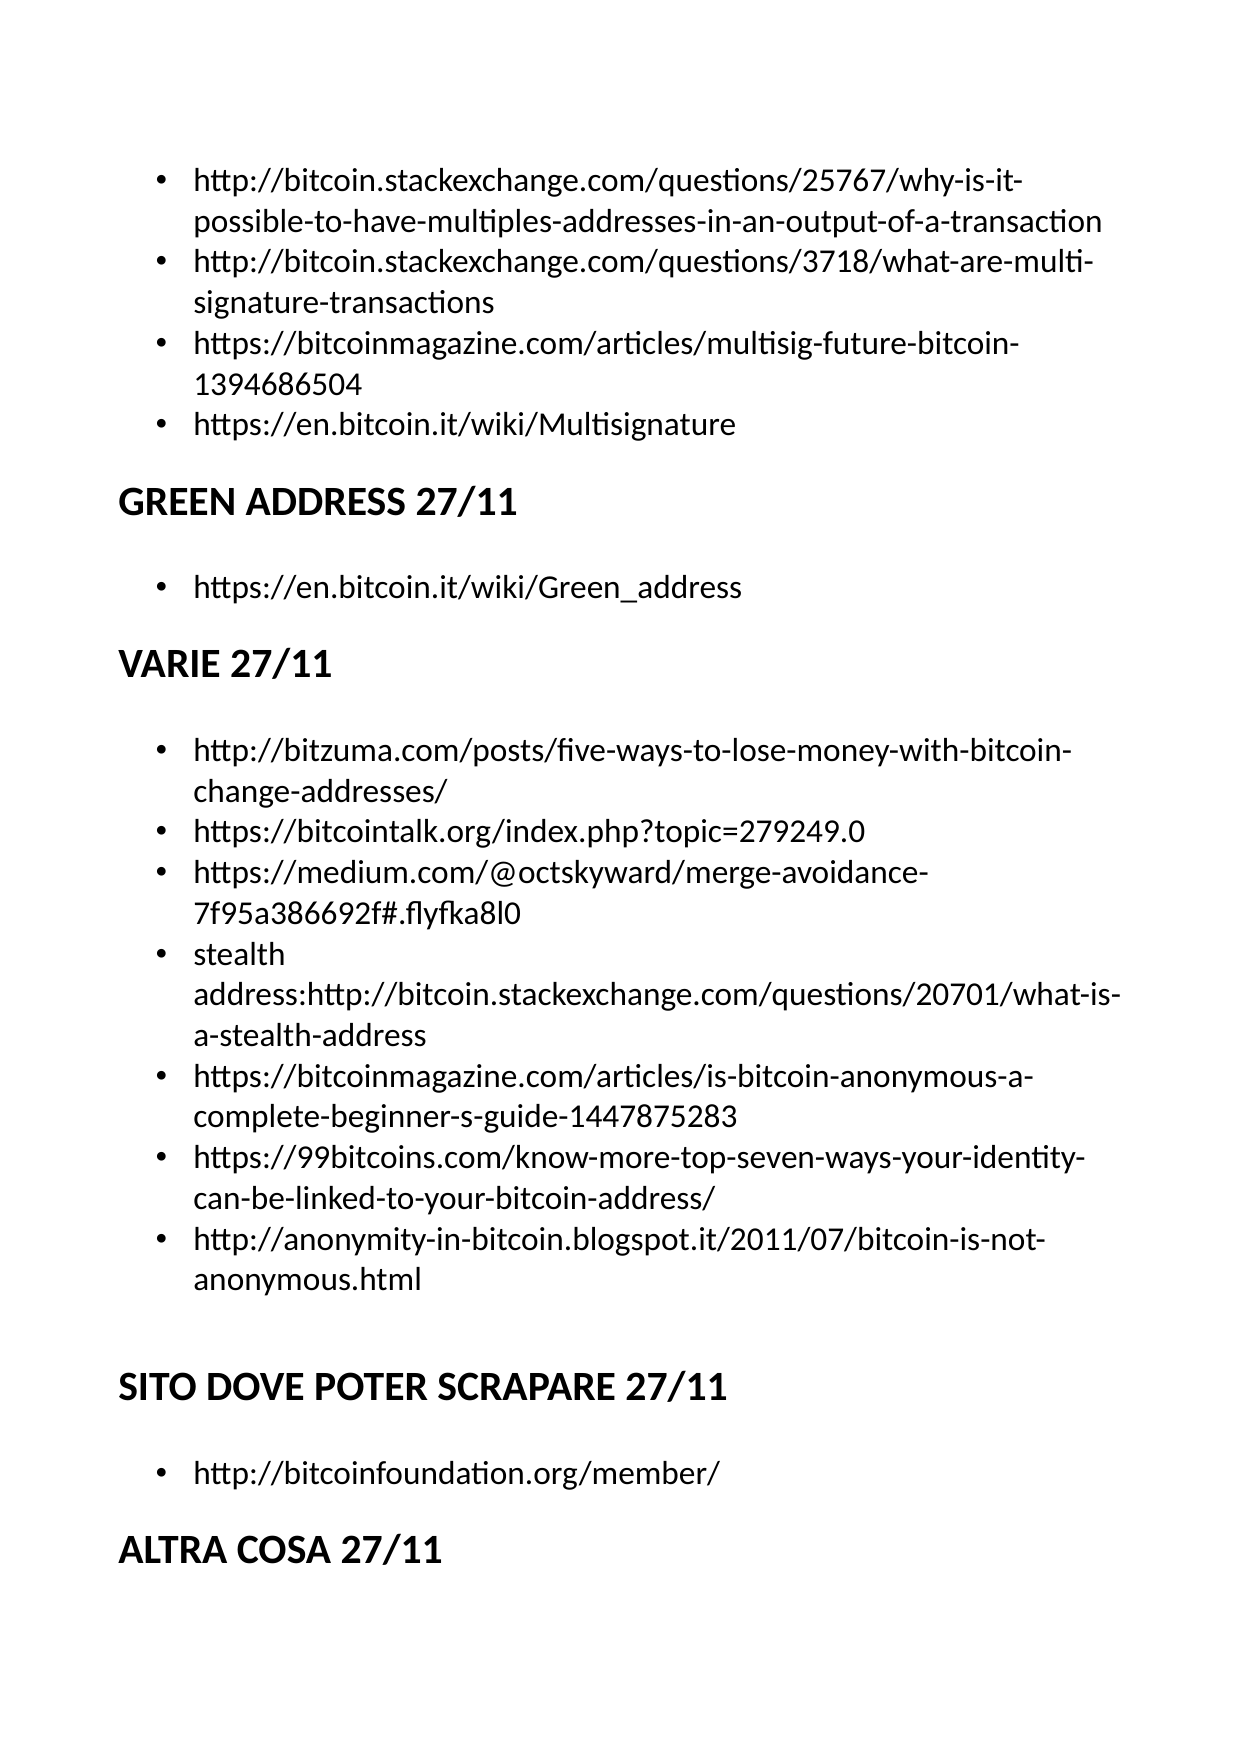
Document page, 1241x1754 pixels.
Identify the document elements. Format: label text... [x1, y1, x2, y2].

list http://bitzuma.com/posts/five-ways-to-lose-money-with-bitcoin-change-addresses/ [156, 729, 1122, 810]
text SITO DOVE POTER SCRAPARE 27/11 [118, 1360, 1122, 1411]
list https://99bitcoins.com/know-more-top-seven-ways-your-identity-can-be-linked-to-your-bitcoin-address/ [156, 1136, 1122, 1218]
list http://bitcoin.stackexchange.com/questions/3718/what-are-multi-signature-transactions [156, 240, 1122, 322]
list http://bitcoin.stackexchange.com/questions/25767/why-is-it-possible-to-have-multiples-addresses-in-an-output-of-a-transaction [156, 159, 1122, 240]
text VARIE 27/11 [118, 637, 1122, 688]
list stealth address:http://bitcoin.stackexchange.com/questions/20701/what-is-a-stealth-address [156, 932, 1122, 1055]
list https://bitcoinmagazine.com/articles/is-bitcoin-anonymous-a-complete-beginner-s-guide-1447875283 [156, 1055, 1122, 1136]
list https://bitcointalk.org/index.php?topic=279249.0 [156, 810, 1122, 851]
list http://bitcoinfoundation.org/member/ [156, 1452, 1122, 1492]
list https://bitcoinmagazine.com/articles/multisig-future-bitcoin-1394686504 [156, 322, 1122, 403]
text ALTRA COSA 27/11 [118, 1523, 1122, 1574]
list https://medium.com/@octskyward/merge-avoidance-7f95a386692f#.flyfka8l0 [156, 851, 1122, 932]
list http://anonymity-in-bitcoin.blogspot.it/2011/07/bitcoin-is-not-anonymous.html [156, 1218, 1122, 1299]
text GREEN ADDRESS 27/11 [118, 474, 1122, 525]
list https://en.bitcoin.it/wiki/Green_address [156, 566, 1122, 607]
list https://en.bitcoin.it/wiki/Multisignature [156, 403, 1122, 444]
